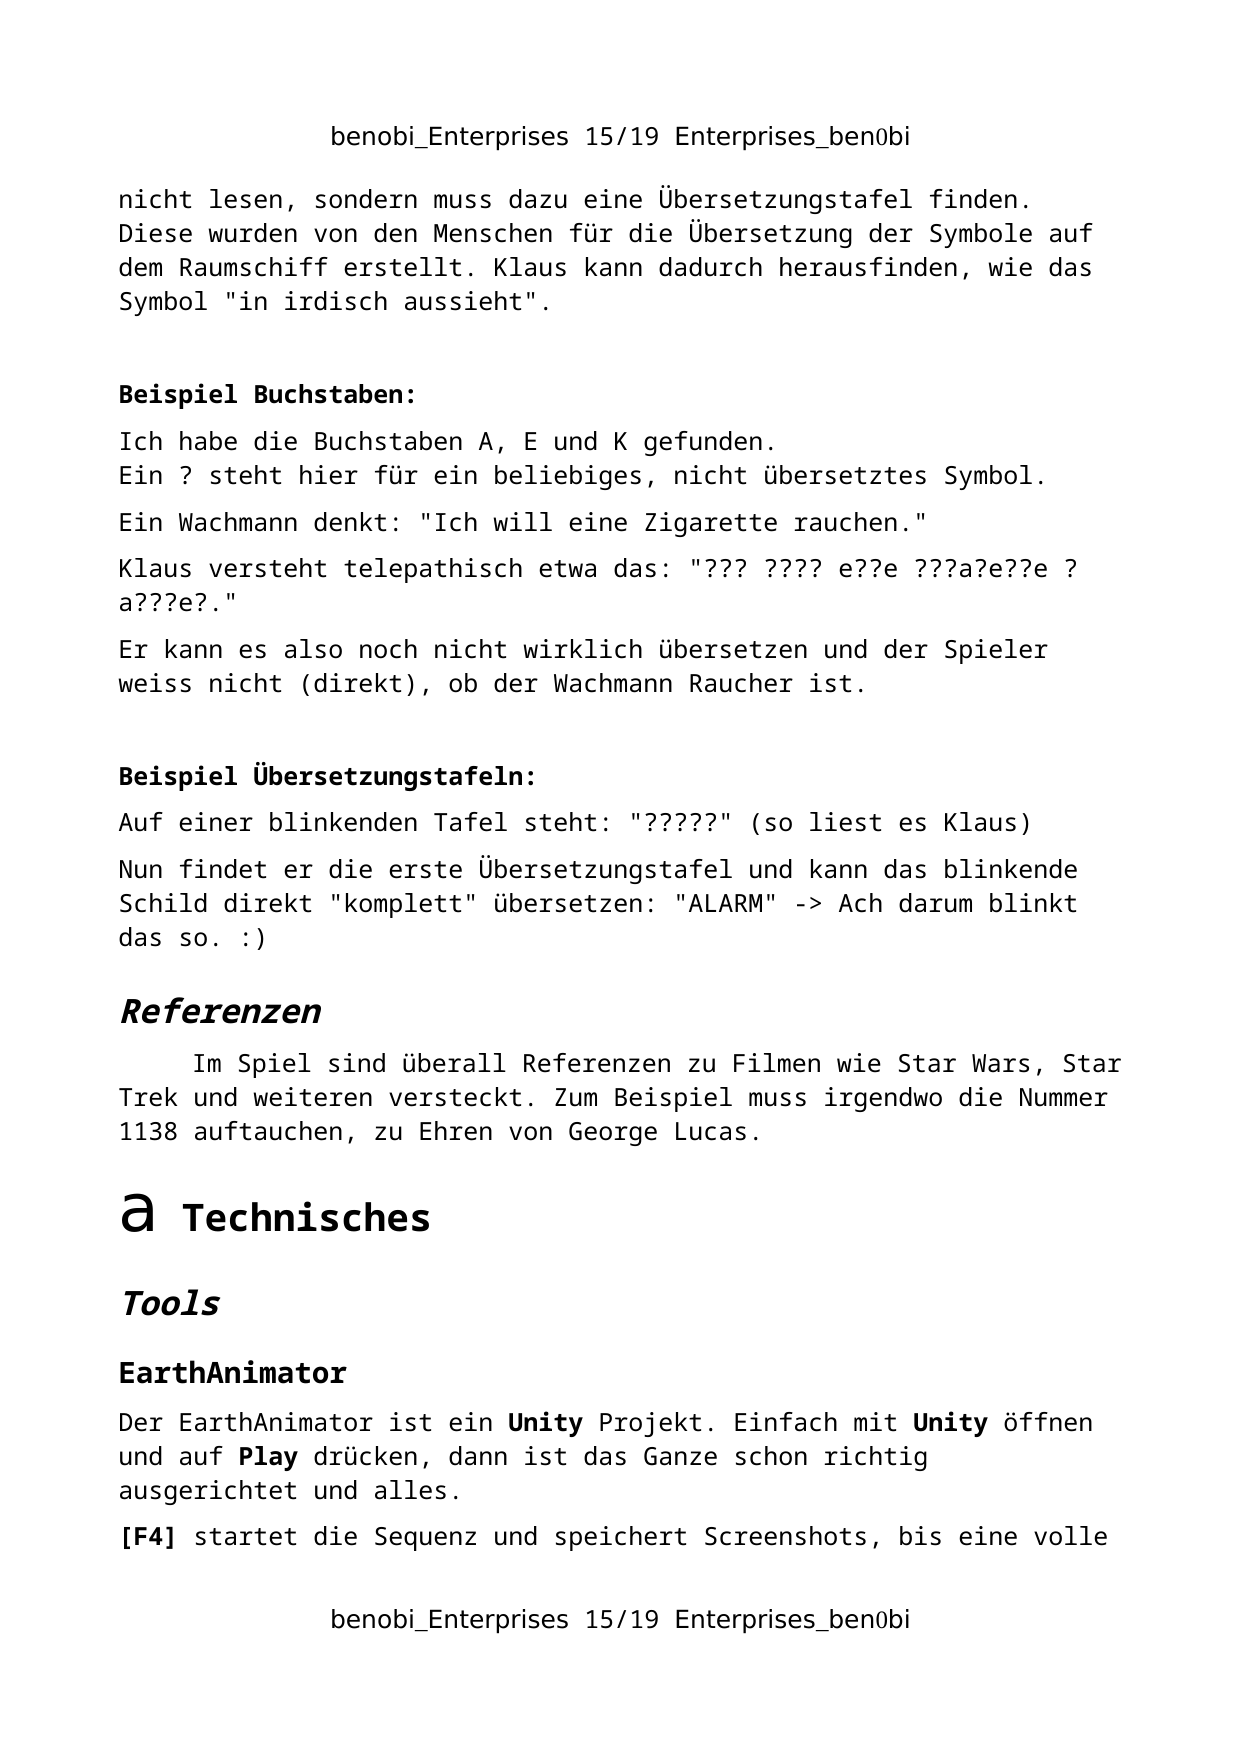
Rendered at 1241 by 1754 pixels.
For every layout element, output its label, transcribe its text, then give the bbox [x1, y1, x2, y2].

text Ich habe die Buchstaben A, E und K gefunden. Ein ? steht hier für ein beliebiges, nicht übersetztes Symbol. [118, 423, 1122, 492]
text Auf einer blinkenden Tafel steht: "?????" (so liest es Klaus) [118, 805, 1122, 839]
text Beispiel Übersetzungstafeln: [118, 758, 1122, 793]
text Ein Wachmann denkt: "Ich will eine Zigarette rauchen." [118, 504, 1122, 538]
text Beispiel Buchstaben: [118, 377, 1122, 411]
text Er kann es also noch nicht wirklich übersetzen und der Spieler weiss nicht (direkt), ob der Wachmann Raucher ist. [118, 631, 1122, 699]
text Der EarthAnimator ist ein Unity Projekt. Einfach mit Unity öffnen und auf Play drücken, dann ist das Ganze schon richtig ausgerichtet und alles. [118, 1404, 1122, 1507]
text Klaus versteht telepathisch etwa das: "??? ???? e??e ???a?e??e ?a???e?." [118, 551, 1122, 619]
subtitle a Technisches [118, 1185, 1122, 1246]
text nicht lesen, sondern muss dazu eine Übersetzungstafel finden. Diese wurden von den Menschen für die Übersetzung der Symbole auf dem Raumschiff erstellt. Klaus kann dadurch herausfinden, wie das Symbol "in irdisch aussieht". [118, 182, 1122, 318]
text [F4] startet die Sequenz und speichert Screenshots, bis eine volle [118, 1519, 1122, 1553]
subtitle Tools [118, 1279, 1122, 1325]
text Im Spiel sind überall Referenzen zu Filmen wie Star Wars, Star Trek und weiteren versteckt. Zum Beispiel muss irgendwo die Nummer 1138 auftauchen, zu Ehren von George Lucas. [118, 1045, 1122, 1148]
subtitle Referenzen [118, 987, 1122, 1033]
subtitle EarthAnimator [118, 1352, 1122, 1392]
text Nun findet er die erste Übersetzungstafel und kann das blinkende Schild direkt "komplett" übersetzen: "ALARM" -> Ach darum blinkt das so. :) [118, 852, 1122, 954]
